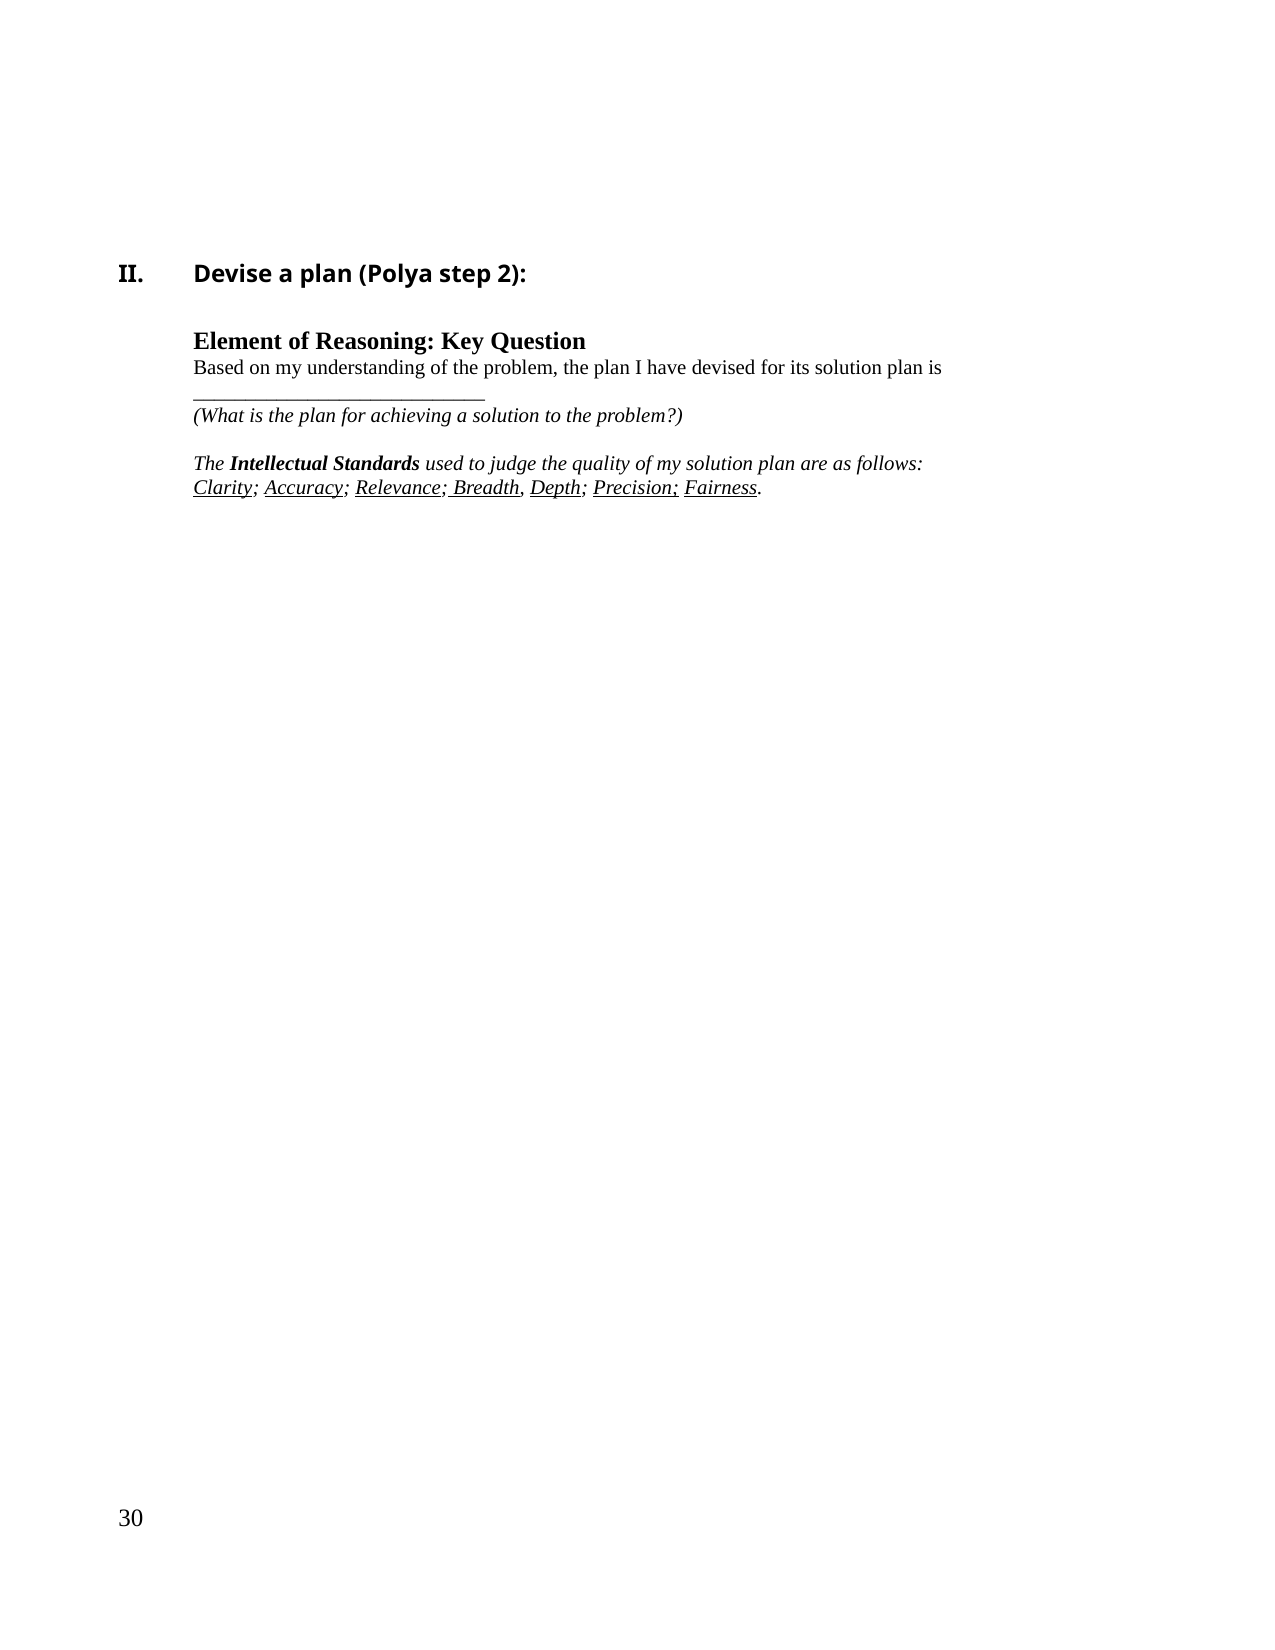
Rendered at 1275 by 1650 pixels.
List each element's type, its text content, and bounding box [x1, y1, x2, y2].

text Element of Reasoning: Key Question [118, 326, 1157, 355]
text Based on my understanding of the problem, the plan I have devised for its solution plan is ____________________________ [118, 355, 1157, 403]
text II. Devise a plan (Polya step 2): [118, 257, 1157, 313]
text (What is the plan for achieving a solution to the problem?) [118, 403, 1157, 427]
text Clarity; Accuracy; Relevance; Breadth, Depth; Precision; Fairness. [118, 475, 1157, 499]
text The Intellectual Standards used to judge the quality of my solution plan are as follows: [118, 451, 1157, 475]
